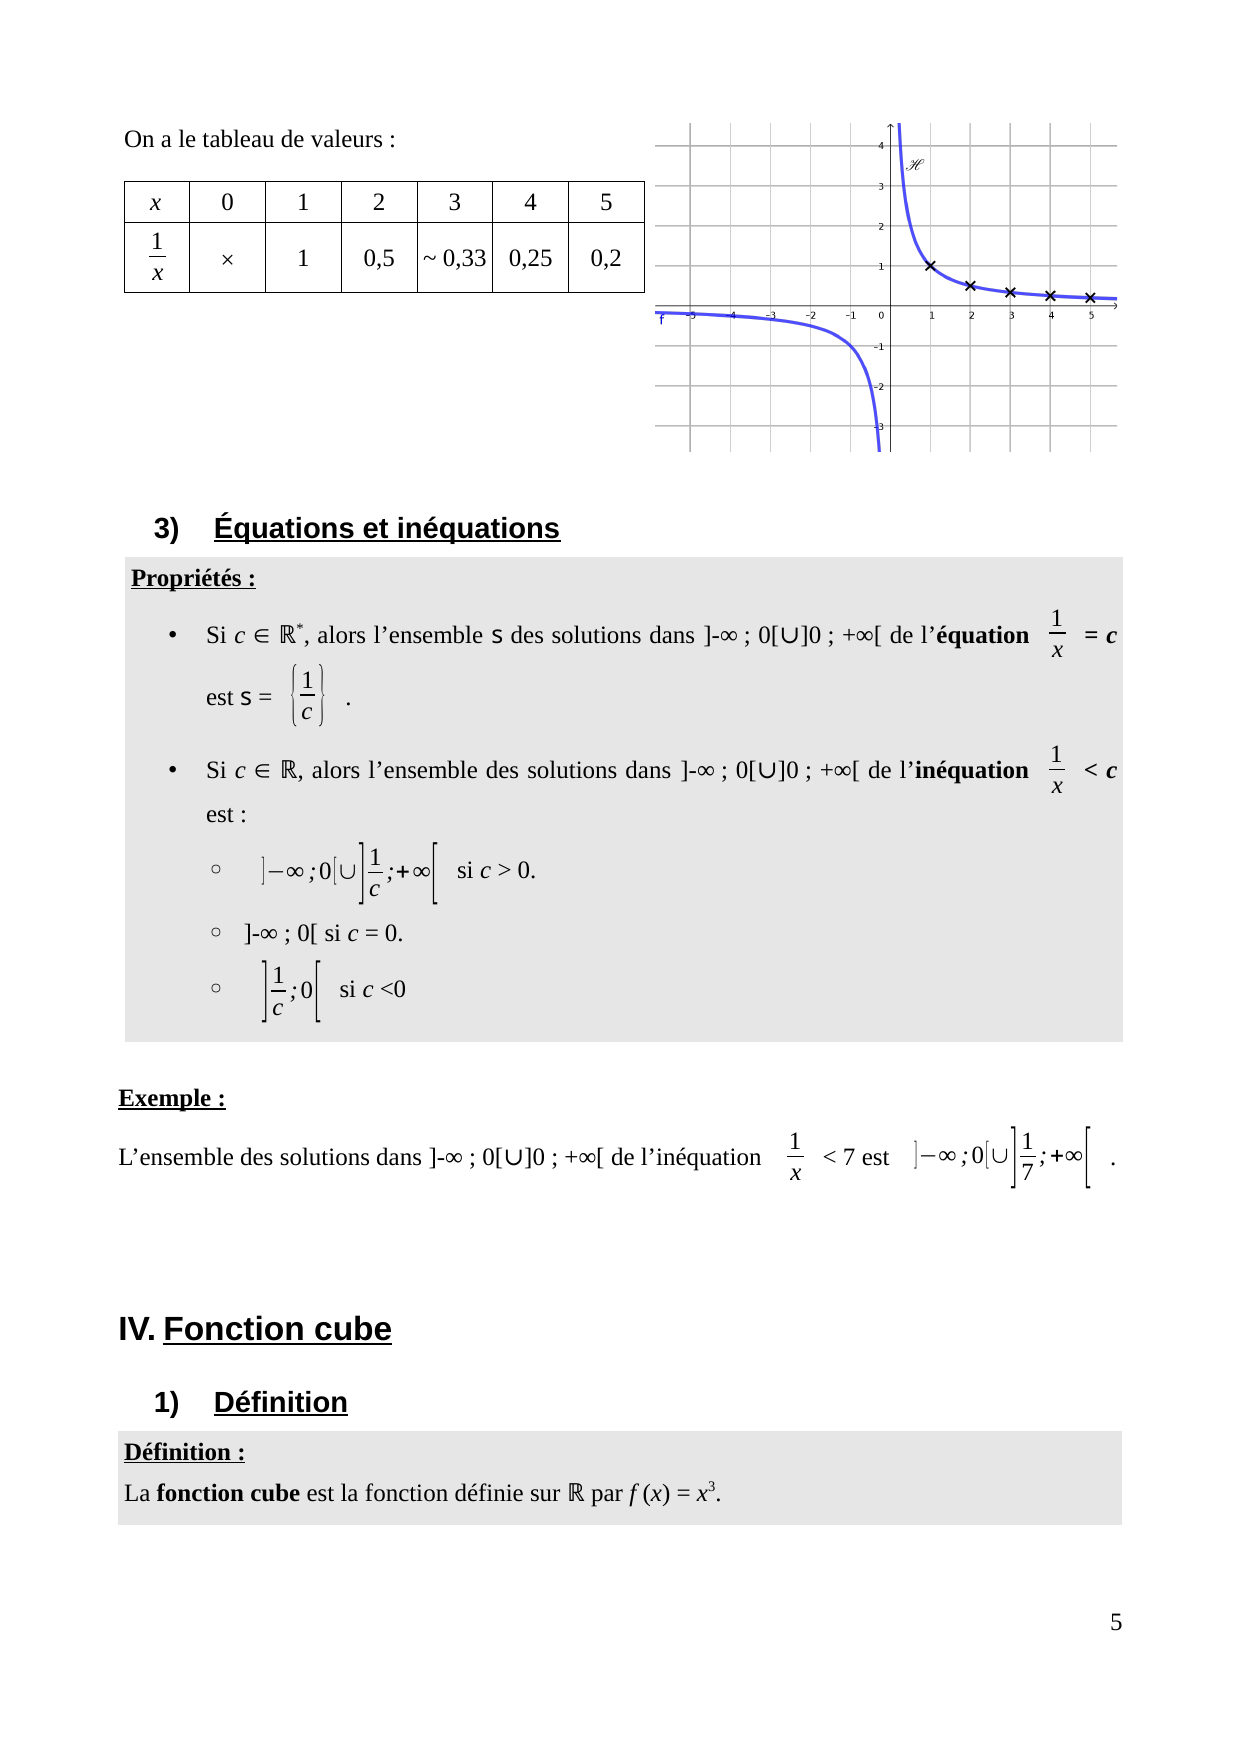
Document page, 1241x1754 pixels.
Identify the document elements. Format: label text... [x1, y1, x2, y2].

text Exemple : [118, 1083, 1122, 1112]
table_header 4 [493, 182, 568, 222]
table_cell 0,2 [569, 223, 644, 292]
subtitle Fonction cube [118, 1309, 1122, 1348]
table_header 1 [266, 182, 341, 222]
table_header 0 [190, 182, 265, 222]
table_header 2 [342, 182, 417, 222]
table_header 3 [418, 182, 492, 222]
table_header [649, 118, 1123, 486]
table_header Définition : La fonction cube est la fonction définie sur ℝ par f (x) = x3. [118, 1431, 1122, 1525]
table_cell 0,5 [342, 223, 417, 292]
table_header Propriétés : Si c ∈ ℝ*, alors l’ensemble s des solutions dans ]-∞ ; 0[∪]0 ; +∞[ de l’équation= c est s =. Si c ∈ ℝ, alors l’ensemble des solutions dans ]-∞ ; 0[∪]0 ; +∞[ de l’inéquation< c est : si c > 0. ]-∞ ; 0[ si c = 0. si c <0 [125, 557, 1123, 1042]
table_header On a le tableau de valeurs : [118, 118, 649, 486]
subtitle Définition [153, 1385, 1122, 1419]
table_cell 0,25 [493, 223, 568, 292]
subtitle Équations et inéquations [153, 511, 1122, 545]
table_cell 1 [266, 223, 341, 292]
table_cell × [190, 223, 265, 292]
picture [655, 123, 1118, 452]
text L’ensemble des solutions dans ]-∞ ; 0[∪]0 ; +∞[ de l’inéquation < 7 est . [118, 1124, 1122, 1189]
table_header 5 [569, 182, 644, 222]
table_cell ~ 0,33 [418, 223, 492, 292]
table_header x [125, 182, 189, 222]
table_cell [125, 223, 189, 292]
